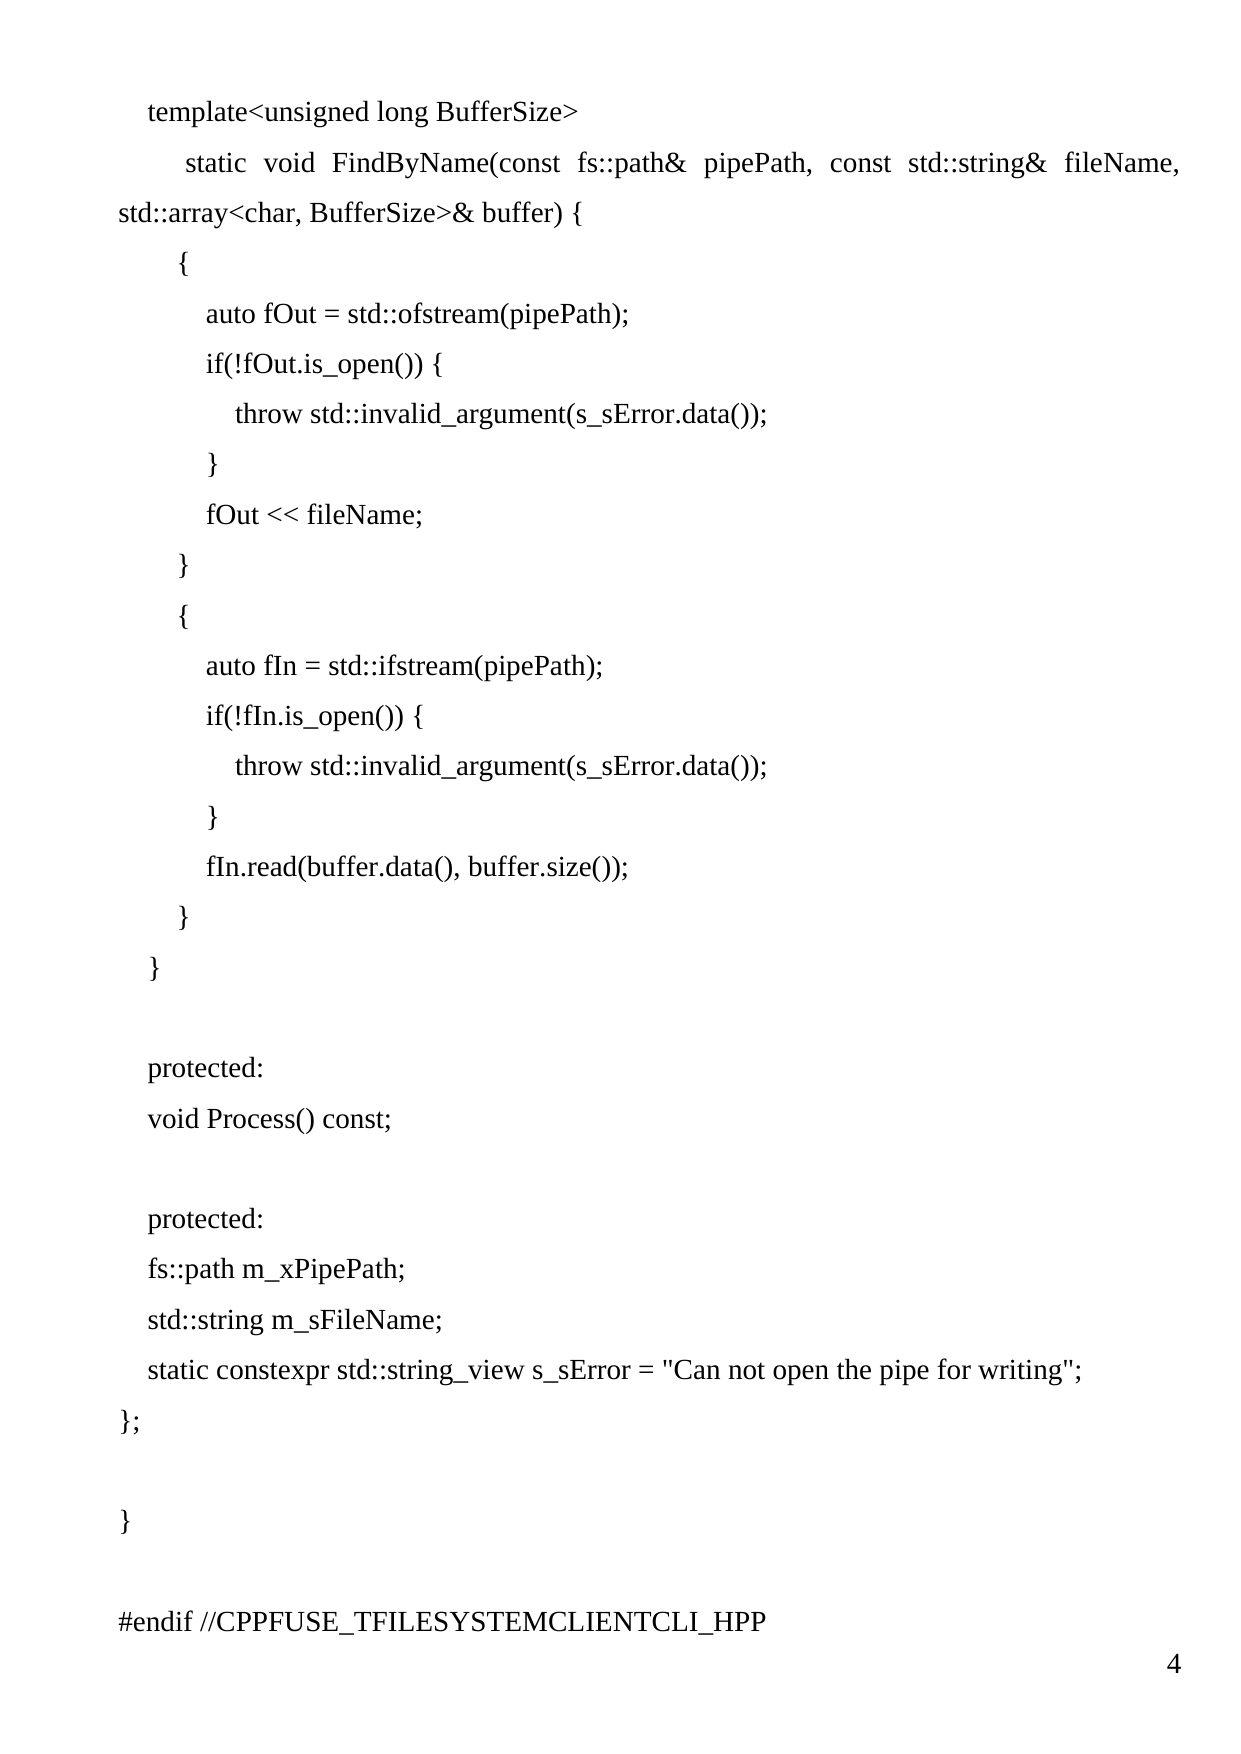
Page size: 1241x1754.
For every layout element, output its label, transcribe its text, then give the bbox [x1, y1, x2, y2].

text auto fIn = std::ifstream(pipePath); [118, 648, 1181, 681]
text fIn.read(buffer.data(), buffer.size()); [118, 849, 1181, 883]
text } [118, 447, 1181, 480]
text #endif //CPPFUSE_TFILESYSTEMCLIENTCLI_HPP [118, 1604, 1181, 1637]
text static void FindByName(const fs::path& pipePath, const std::string& fileName, std::array<char, BufferSize>& buffer) { [118, 145, 1181, 229]
text void Process() const; [118, 1101, 1181, 1134]
text static constexpr std::string_view s_sError = "Can not open the pipe for writing"; [118, 1352, 1181, 1386]
text { [118, 598, 1181, 631]
text } [118, 950, 1181, 983]
text }; [118, 1403, 1181, 1436]
text } [118, 899, 1181, 933]
text protected: [118, 1201, 1181, 1235]
text fOut << fileName; [118, 497, 1181, 531]
text } [118, 547, 1181, 581]
text protected: [118, 1050, 1181, 1084]
text std::string m_sFileName; [118, 1302, 1181, 1336]
text fs::path m_xPipePath; [118, 1252, 1181, 1285]
text } [118, 799, 1181, 832]
text throw std::invalid_argument(s_sError.data()); [118, 748, 1181, 782]
text { [118, 245, 1181, 279]
text template<unsigned long BufferSize> [118, 94, 1181, 128]
text auto fOut = std::ofstream(pipePath); [118, 296, 1181, 329]
text if(!fIn.is_open()) { [118, 698, 1181, 732]
text } [118, 1503, 1181, 1537]
text if(!fOut.is_open()) { [118, 346, 1181, 379]
text throw std::invalid_argument(s_sError.data()); [118, 396, 1181, 430]
